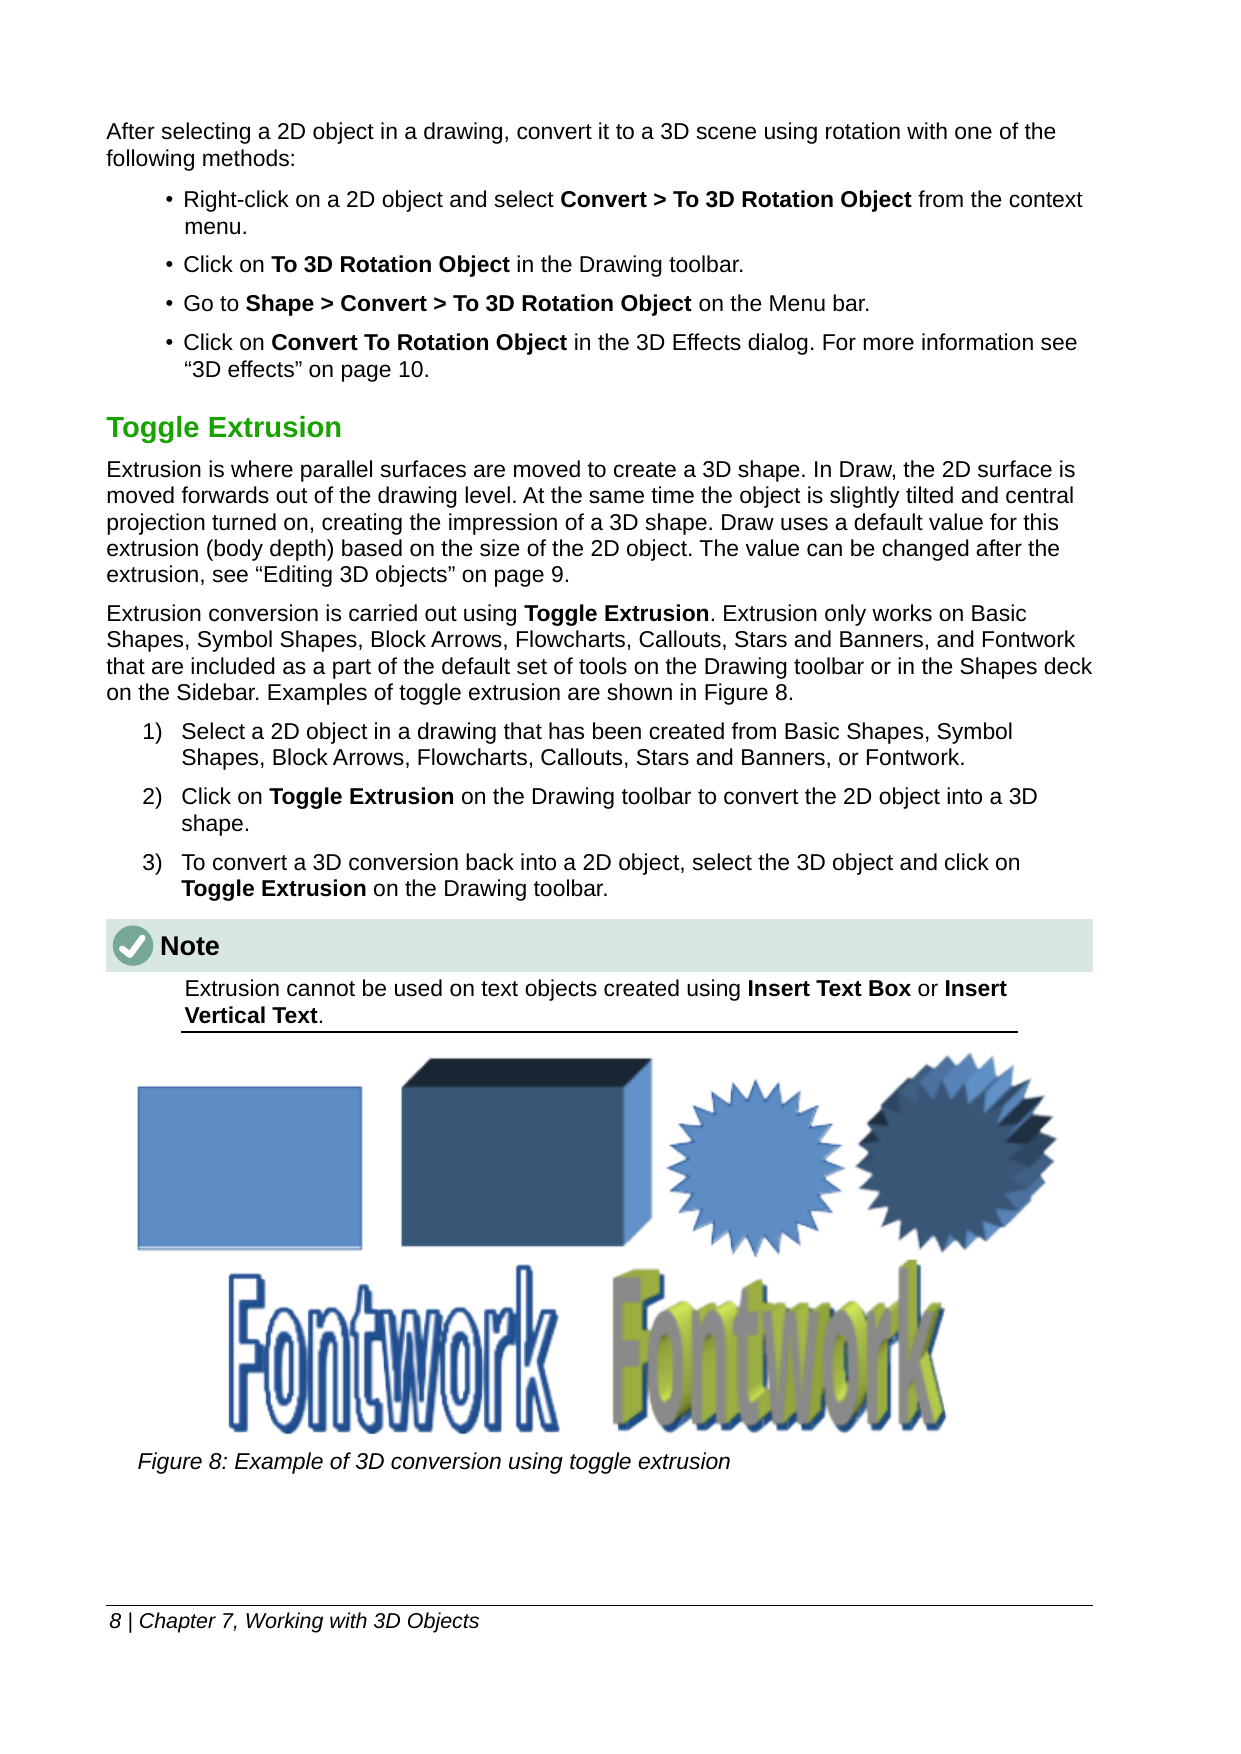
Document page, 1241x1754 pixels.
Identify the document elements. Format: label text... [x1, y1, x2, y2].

subtitle Toggle Extrusion [106, 410, 1093, 443]
list Go to Shape > Convert > To 3D Rotation Object on the Menu bar. [162, 287, 1093, 317]
picture [137, 1051, 1062, 1436]
list Click on Toggle Extrusion on the Drawing toolbar to convert the 2D object into a 3D shape. [162, 783, 1093, 836]
subtitle Note [106, 919, 1093, 972]
list Select a 2D object in a drawing that has been created from Basic Shapes, Symbol Shapes, Block Arrows, Flowcharts, Callouts, Stars and Banners, or Fontwork. [162, 718, 1093, 771]
list Click on Convert To Rotation Object in the 3D Effects dialog. For more information see “3D effects” on page 10. [162, 326, 1093, 385]
text Extrusion conversion is carried out using Toggle Extrusion. Extrusion only works on Basic Shapes, Symbol Shapes, Block Arrows, Flowcharts, Callouts, Stars and Banners, and Fontwork that are included as a part of the default set of tools on the Drawing toolbar or in the Shapes deck on the Sidebar. Examples of toggle extrusion are shown in Figure 8. [106, 600, 1093, 706]
list To convert a 3D conversion back into a 2D object, select the 3D object and click on Toggle Extrusion on the Drawing toolbar. [162, 848, 1093, 901]
list After selecting a 2D object in a drawing, convert it to a 3D scene using rotation with one of the following methods: [106, 118, 1093, 171]
text Extrusion is where parallel surfaces are moved to create a 3D shape. In Draw, the 2D surface is moved forwards out of the drawing level. At the same time the object is slightly tilted and central projection turned on, creating the impression of a 3D shape. Draw uses a default value for this extrusion (body depth) based on the size of the 2D object. The value can be changed after the extrusion, see “Editing 3D objects” on page 9. [106, 456, 1093, 588]
list Right-click on a 2D object and select Convert > To 3D Rotation Object from the context menu. [162, 183, 1093, 239]
text Extrusion cannot be used on text objects created using Insert Text Box or Insert Vertical Text. [181, 972, 1018, 1031]
text Figure 8: Example of 3D conversion using toggle extrusion [137, 1448, 1062, 1474]
list Click on To 3D Rotation Object in the Drawing toolbar. [162, 248, 1093, 278]
